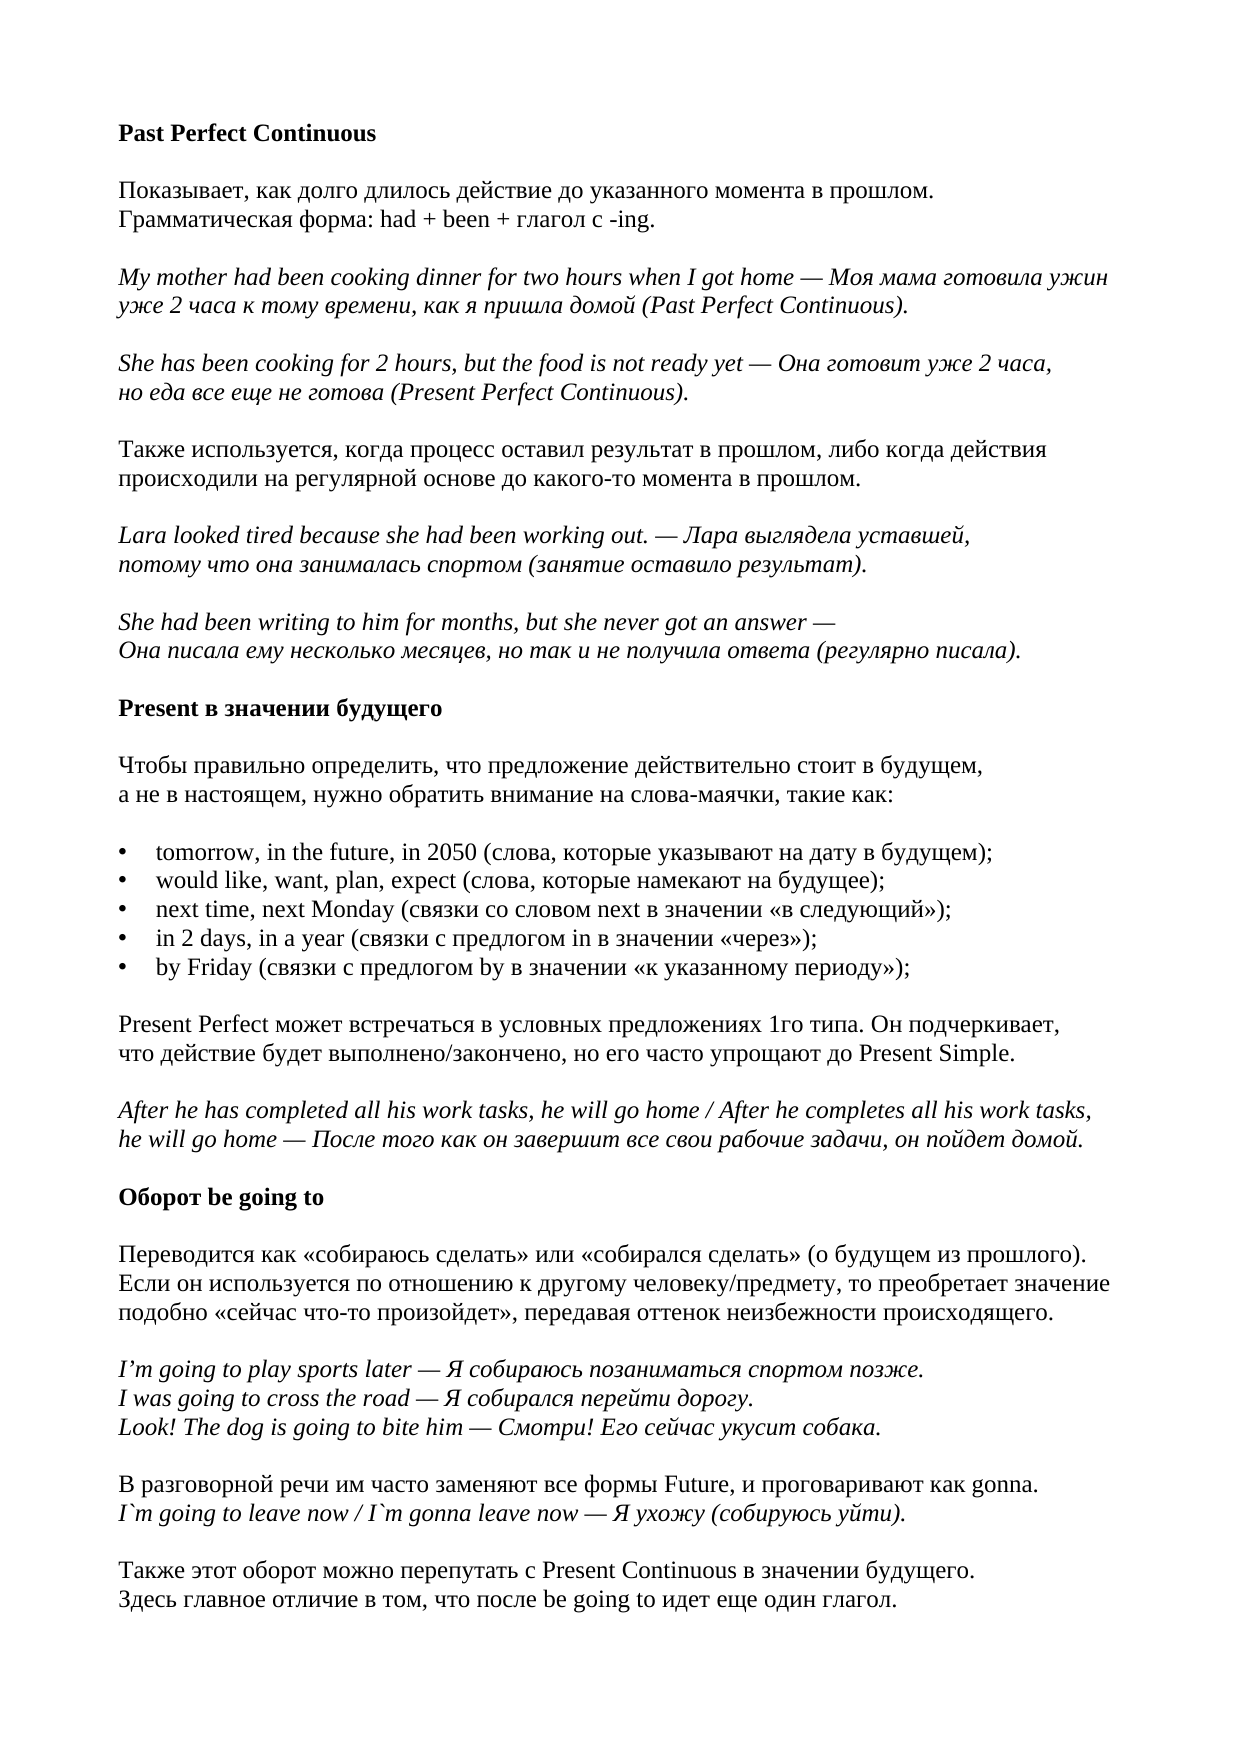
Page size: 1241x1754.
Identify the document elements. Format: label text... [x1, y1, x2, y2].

text Показывает, как долго длилось действие до указанного момента в прошлом. [118, 176, 1122, 204]
text Present Perfect может встречаться в условных предложениях 1го типа. Он подчеркивает, [118, 1009, 1122, 1038]
text Present в значении будущего [118, 693, 1122, 722]
text My mother had been cooking dinner for two hours when I got home — Моя мама готовила ужин уже 2 часа к тому времени, как я пришла домой (Past Perfect Continuous). [118, 262, 1122, 319]
text Past Perfect Continuous [118, 118, 1122, 147]
text After he has completed all his work tasks, he will go home / After he completes all his work tasks, he will go home — После того как он завершит все свои рабочие задачи, он пойдет домой. [118, 1096, 1122, 1153]
text I was going to cross the road — Я собирался перейти дорогу. [118, 1383, 1122, 1412]
text что действие будет выполнено/закончено, но его часто упрощают до Present Simple. [118, 1038, 1122, 1067]
text Чтобы правильно определить, что предложение действительно стоит в будущем, [118, 751, 1122, 779]
text Здесь главное отличие в том, что после be going to идет еще один глагол. [118, 1584, 1122, 1613]
text В разговорной речи им часто заменяют все формы Future, и проговаривают как gonna. [118, 1469, 1122, 1498]
text Переводится как «собираюсь сделать» или «собирался сделать» (о будущем из прошлого). Если он используется по отношению к другому человеку/предмету, то преобретает значение подобно «сейчас что-то произойдет», передавая оттенок неизбежности происходящего. [118, 1239, 1122, 1326]
text She had been writing to him for months, but she never got an answer — [118, 607, 1122, 636]
text I’m going to play sports later — Я собираюсь позаниматься спортом позже. [118, 1354, 1122, 1383]
list would like, want, plan, expect (слова, которые намекают на будущее); [118, 866, 1122, 894]
list in 2 days, in a year (связки с предлогом in в значении «через»); [118, 923, 1122, 952]
list by Friday (связки с предлогом by в значении «к указанному периоду»); [118, 952, 1122, 981]
text Грамматическая форма: had + been + глагол с -ing. [118, 204, 1122, 233]
text I`m going to leave now / I`m gonna leave now — Я ухожу (собируюсь уйти). [118, 1498, 1122, 1527]
text Lara looked tired because she had been working out. — Лара выглядела уставшей, [118, 521, 1122, 549]
text Она писала ему несколько месяцев, но так и не получила ответа (регулярно писала). [118, 636, 1122, 664]
text Также используется, когда процесс оставил результат в прошлом, либо когда действия происходили на регулярной основе до какого-то момента в прошлом. [118, 434, 1122, 492]
text Look! The dog is going to bite him — Смотри! Его сейчас укусит собака. [118, 1412, 1122, 1441]
text She has been cooking for 2 hours, but the food is not ready yet — Она готовит уже 2 часа, [118, 348, 1122, 377]
text потому что она занималась спортом (занятие оставило результат). [118, 549, 1122, 578]
list tomorrow, in the future, in 2050 (слова, которые указывают на дату в будущем); [118, 837, 1122, 866]
list next time, next Monday (связки со словом next в значении «в следующий»); [118, 894, 1122, 923]
text а не в настоящем, нужно обратить внимание на слова-маячки, такие как: [118, 779, 1122, 808]
text Также этот оборот можно перепутать с Present Continuous в значении будущего. [118, 1556, 1122, 1584]
text Оборот be going to [118, 1182, 1122, 1211]
text но еда все еще не готова (Present Perfect Continuous). [118, 377, 1122, 406]
